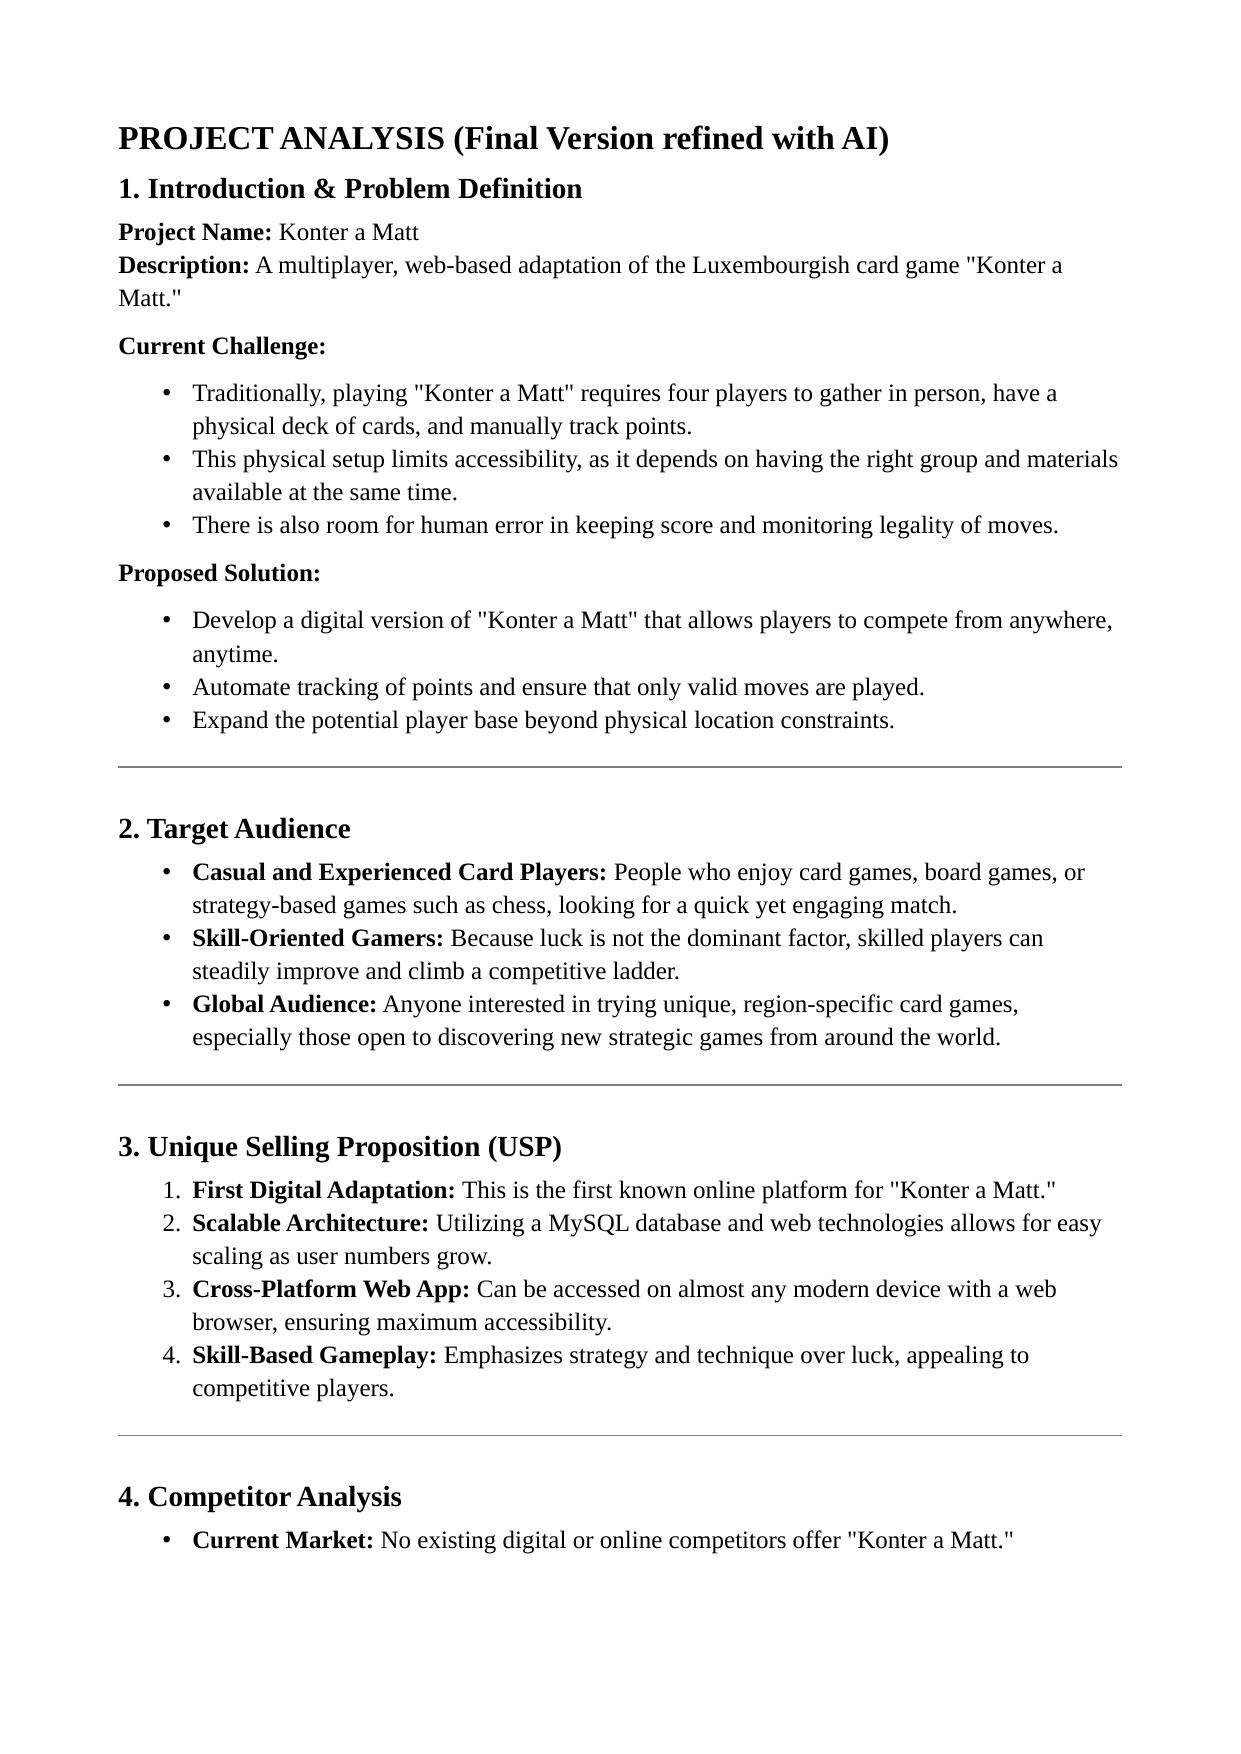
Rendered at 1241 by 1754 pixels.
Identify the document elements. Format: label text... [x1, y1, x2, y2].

list Scalable Architecture: Utilizing a MySQL database and web technologies allows for easy scaling as user numbers grow. [162, 1208, 1122, 1269]
list There is also room for human error in keeping score and monitoring legality of moves. [162, 510, 1122, 539]
text Current Challenge: [118, 331, 1122, 359]
list Traditionally, playing "Konter a Matt" requires four players to gather in person, have a physical deck of cards, and manually track points. [162, 378, 1122, 440]
list Casual and Experienced Card Players: People who enjoy card games, board games, or strategy-based games such as chess, looking for a quick yet engaging match. [162, 857, 1122, 919]
list Skill-Oriented Gamers: Because luck is not the dominant factor, skilled players can steadily improve and climb a competitive ladder. [162, 923, 1122, 985]
text Proposed Solution: [118, 558, 1122, 587]
subtitle 3. Unique Selling Proposition (USP) [118, 1129, 1122, 1162]
subtitle 4. Competitor Analysis [118, 1479, 1122, 1513]
subtitle 2. Target Audience [118, 811, 1122, 845]
list Cross-Platform Web App: Can be accessed on almost any modern device with a web browser, ensuring maximum accessibility. [162, 1274, 1122, 1336]
text PROJECT ANALYSIS (Final Version refined with AI) [118, 118, 1122, 156]
list This physical setup limits accessibility, as it depends on having the right group and materials available at the same time. [162, 444, 1122, 506]
list Develop a digital version of "Konter a Matt" that allows players to compete from anywhere, anytime. [162, 606, 1122, 667]
subtitle 1. Introduction & Problem Definition [118, 171, 1122, 204]
text Project Name: Konter a Matt Description: A multiplayer, web-based adaptation of the Luxembourgish card game "Konter a Matt." [118, 217, 1122, 312]
list Skill-Based Gameplay: Emphasizes strategy and technique over luck, appealing to competitive players. [162, 1340, 1122, 1402]
list First Digital Adaptation: This is the first known online platform for "Konter a Matt." [162, 1175, 1122, 1203]
list Current Market: No existing digital or online competitors offer "Konter a Matt." [162, 1525, 1122, 1554]
list Automate tracking of points and ensure that only valid moves are played. [162, 672, 1122, 700]
list Global Audience: Anyone interested in trying unique, region-specific card games, especially those open to discovering new strategic games from around the world. [162, 989, 1122, 1051]
list Expand the potential player base beyond physical location constraints. [162, 705, 1122, 733]
